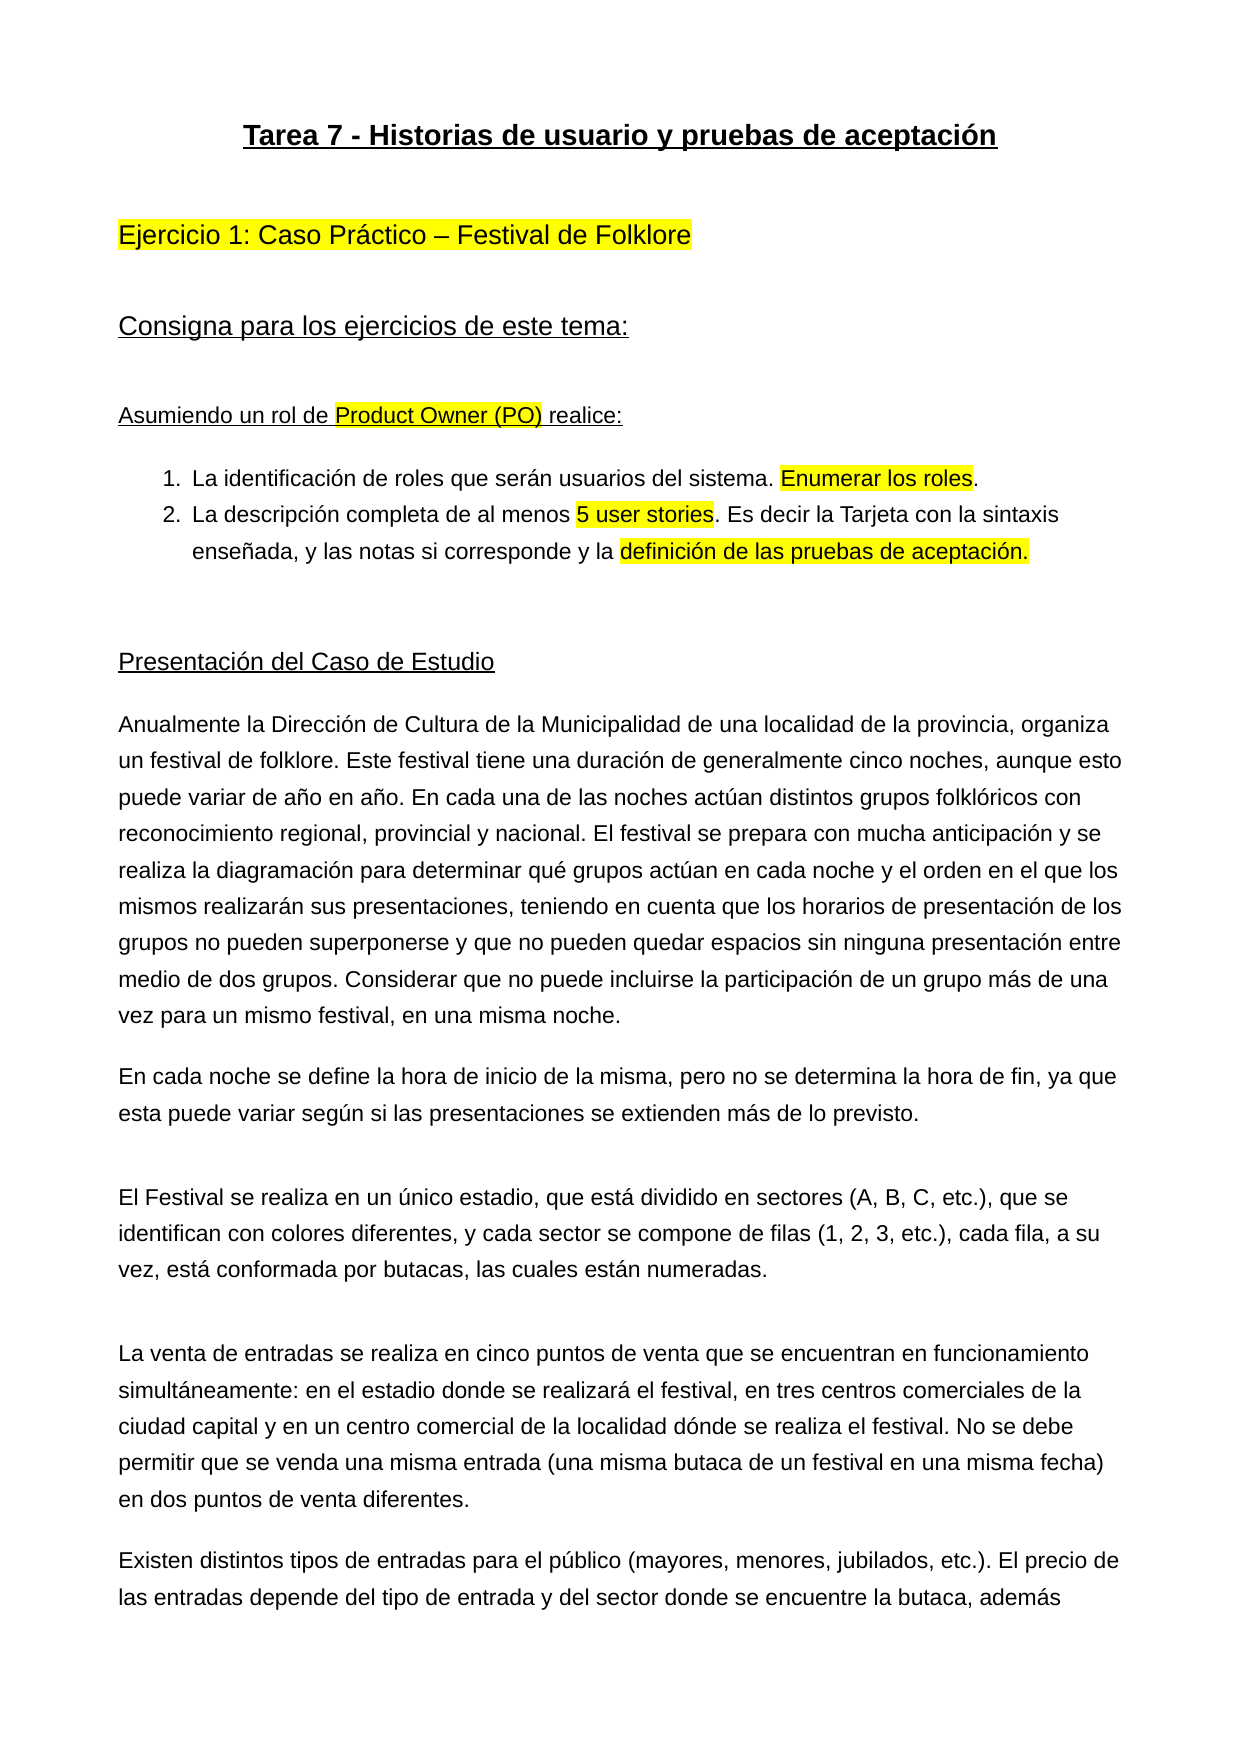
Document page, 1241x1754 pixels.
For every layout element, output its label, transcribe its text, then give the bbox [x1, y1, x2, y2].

text El Festival se realiza en un único estadio, que está dividido en sectores (A, B, C, etc.), que se identifican con colores diferentes, y cada sector se compone de filas (1, 2, 3, etc.), cada fila, a su vez, está conformada por butacas, las cuales están numeradas. [118, 1184, 1122, 1283]
text En cada noche se define la hora de inicio de la misma, pero no se determina la hora de fin, ya que esta puede variar según si las presentaciones se extienden más de lo previsto. [118, 1063, 1122, 1126]
text Existen distintos tipos de entradas para el público (mayores, menores, jubilados, etc.). El precio de las entradas depende del tipo de entrada y del sector donde se encuentre la butaca, además [118, 1547, 1122, 1610]
list La identificación de roles que serán usuarios del sistema. Enumerar los roles. [162, 465, 1122, 491]
text Asumiendo un rol de Product Owner (PO) realice: [118, 400, 1122, 429]
text Consigna para los ejercicios de este tema: [118, 309, 1122, 341]
text Presentación del Caso de Estudio [118, 647, 1122, 675]
text La venta de entradas se realiza en cinco puntos de venta que se encuentran en funcionamiento simultáneamente: en el estadio donde se realizará el festival, en tres centros comerciales de la ciudad capital y en un centro comercial de la localidad dónde se realiza el festival. No se debe permitir que se venda una misma entrada (una misma butaca de un festival en una misma fecha) en dos puntos de venta diferentes. [118, 1340, 1122, 1512]
text Tarea 7 - Historias de usuario y pruebas de aceptación [118, 118, 1122, 152]
text Ejercicio 1: Caso Práctico – Festival de Folklore [118, 219, 1122, 250]
list La descripción completa de al menos 5 user stories. Es decir la Tarjeta con la sintaxis enseñada, y las notas si corresponde y la definición de las pruebas de aceptación. [162, 501, 1122, 564]
text Anualmente la Dirección de Cultura de la Municipalidad de una localidad de la provincia, organiza un festival de folklore. Este festival tiene una duración de generalmente cinco noches, aunque esto puede variar de año en año. En cada una de las noches actúan distintos grupos folklóricos con reconocimiento regional, provincial y nacional. El festival se prepara con mucha anticipación y se realiza la diagramación para determinar qué grupos actúan en cada noche y el orden en el que los mismos realizarán sus presentaciones, teniendo en cuenta que los horarios de presentación de los grupos no pueden superponerse y que no pueden quedar espacios sin ninguna presentación entre medio de dos grupos. Considerar que no puede incluirse la participación de un grupo más de una vez para un mismo festival, en una misma noche. [118, 711, 1122, 1028]
